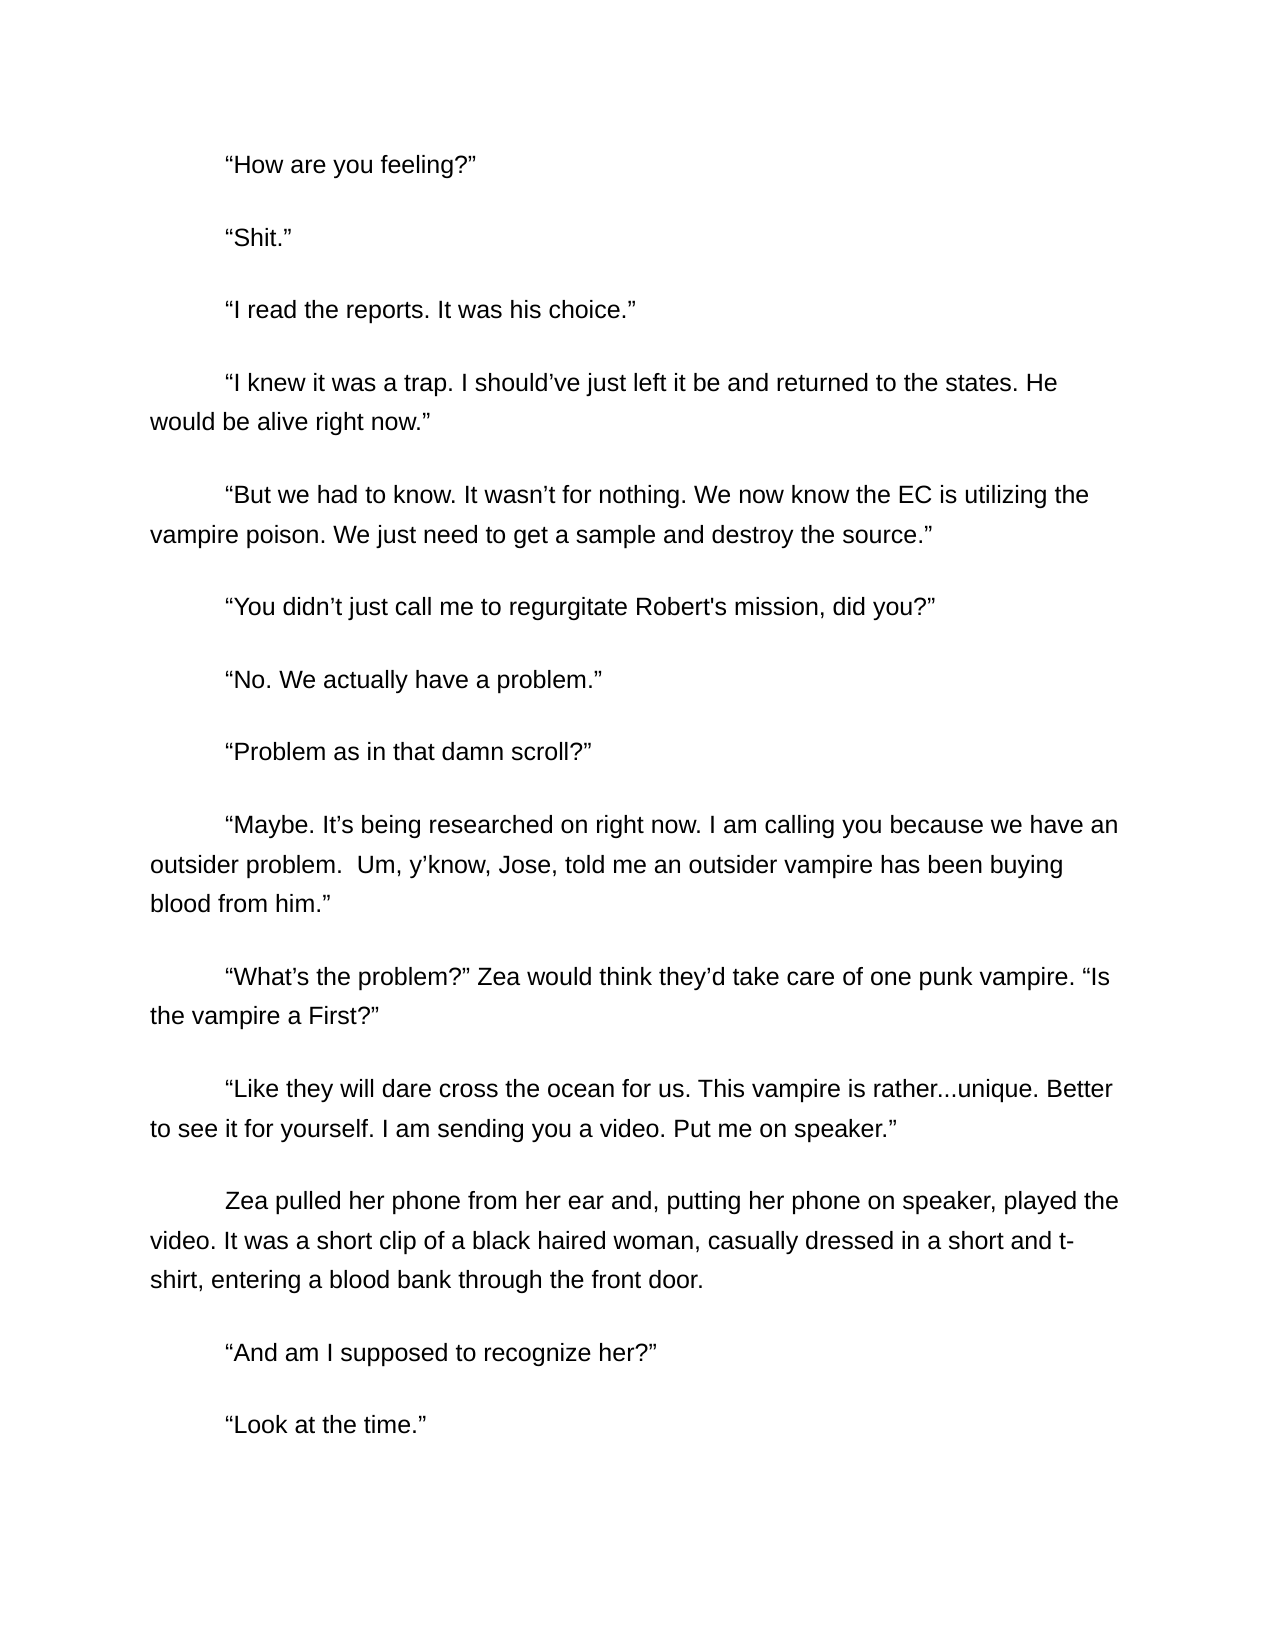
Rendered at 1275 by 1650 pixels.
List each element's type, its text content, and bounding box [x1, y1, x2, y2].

text “I knew it was a trap. I should’ve just left it be and returned to the states. He would be alive right now.” [150, 368, 1125, 436]
text Zea pulled her phone from her ear and, putting her phone on speaker, played the video. It was a short clip of a black haired woman, casually dressed in a short and t-shirt, entering a blood bank through the front door. [150, 1186, 1125, 1294]
text “Maybe. It’s being researched on right now. I am calling you because we have an outsider problem. Um, y’know, Jose, told me an outsider vampire has been buying blood from him.” [150, 810, 1125, 918]
text “But we had to know. It wasn’t for nothing. We now know the EC is utilizing the vampire poison. We just need to get a sample and destroy the source.” [150, 480, 1125, 548]
text “I read the reports. It was his choice.” [150, 295, 1125, 324]
text “You didn’t just call me to regurgitate Robert's mission, did you?” [150, 592, 1125, 621]
text “And am I supposed to recognize her?” [150, 1338, 1125, 1367]
text “What’s the problem?” Zea would think they’d take care of one punk vampire. “Is the vampire a First?” [150, 962, 1125, 1030]
text “Shit.” [150, 223, 1125, 251]
text “How are you feeling?” [150, 150, 1125, 179]
text “No. We actually have a problem.” [150, 665, 1125, 693]
text “Look at the time.” [150, 1411, 1125, 1439]
text “Problem as in that damn scroll?” [150, 737, 1125, 766]
text “Like they will dare cross the ocean for us. This vampire is rather...unique. Better to see it for yourself. I am sending you a video. Put me on speaker.” [150, 1074, 1125, 1142]
